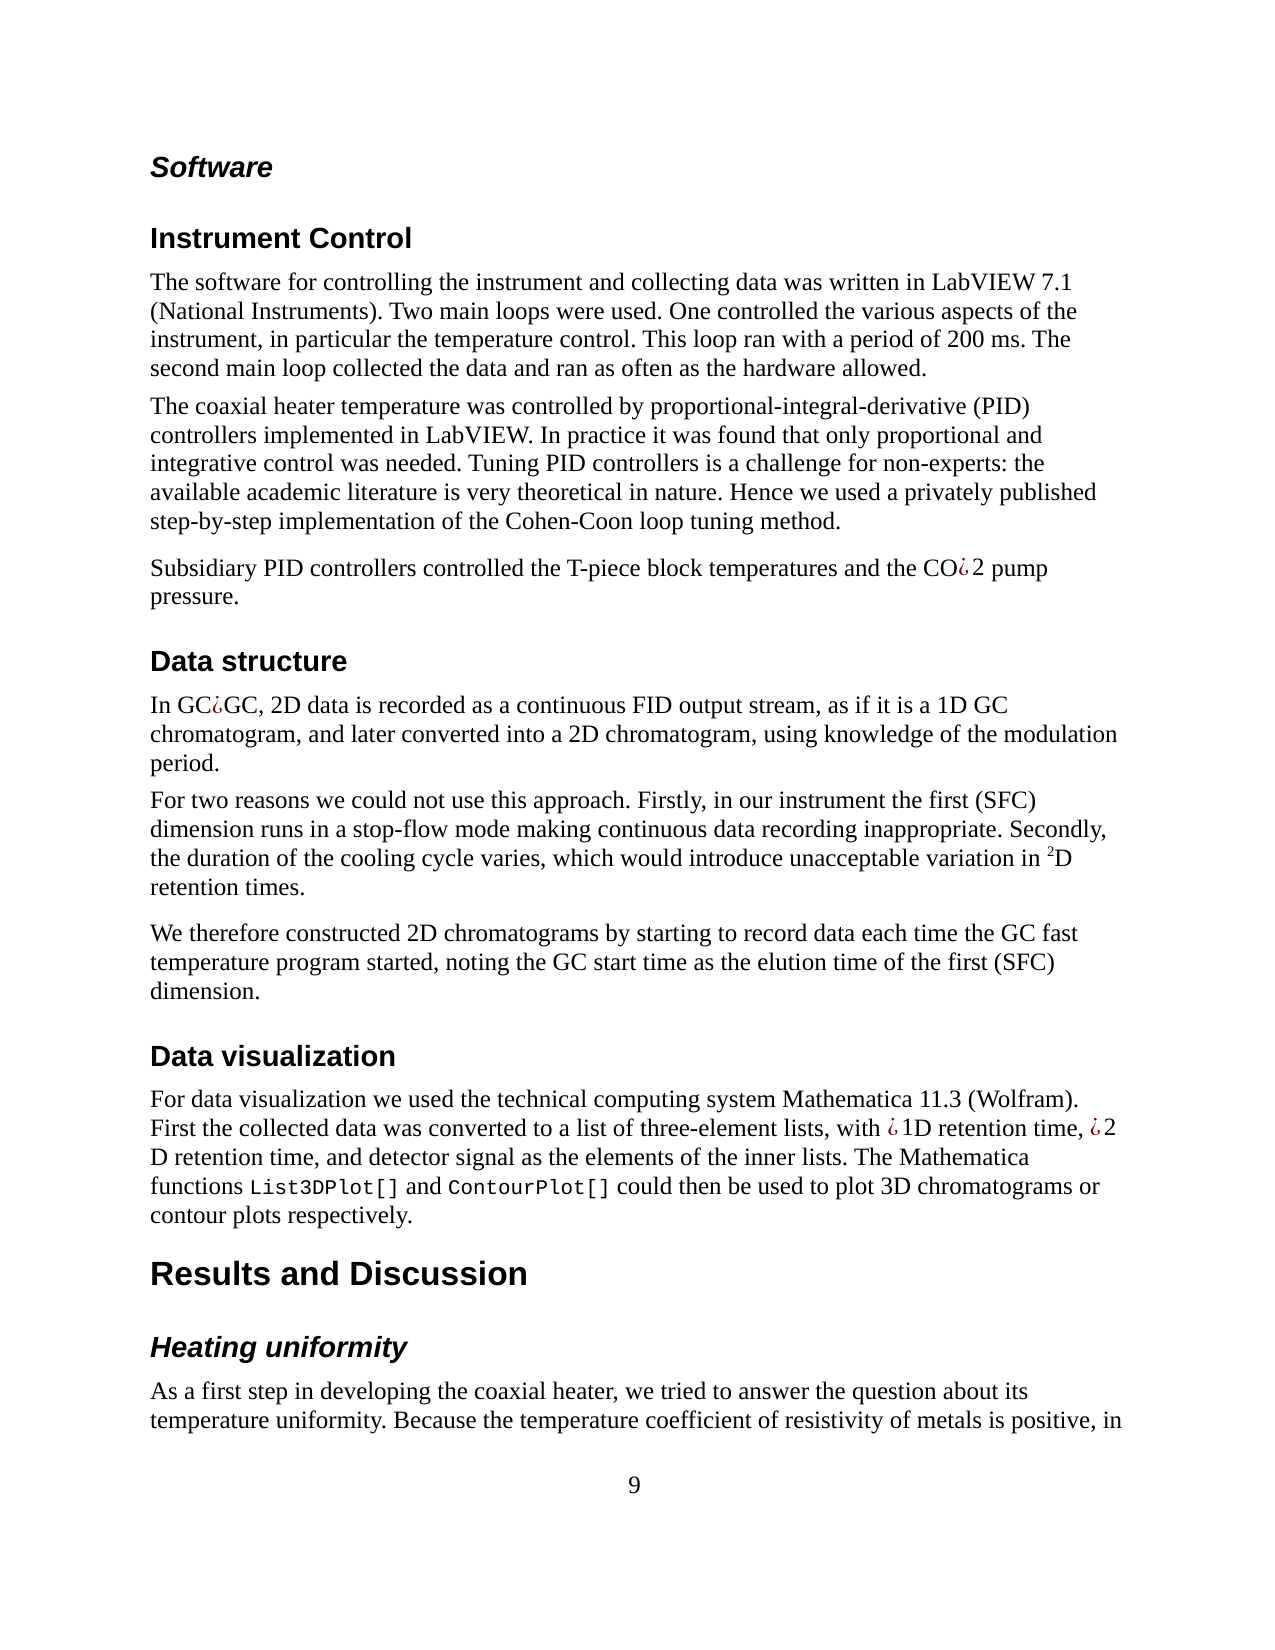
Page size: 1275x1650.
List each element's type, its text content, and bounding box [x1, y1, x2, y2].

text For data visualization we used the technical computing system Mathematica 11.3 (Wolfram). First the collected data was converted to a list of three-element lists, with D retention time, D retention time, and detector signal as the elements of the inner lists. The Mathematica functions List3DPlot[] and ContourPlot[] could then be used to plot 3D chromatograms or contour plots respectively. [150, 1084, 1125, 1229]
text The software for controlling the instrument and collecting data was written in LabVIEW 7.1 (National Instruments). Two main loops were used. One controlled the various aspects of the instrument, in particular the temperature control. This loop ran with a period of 200 ms. The second main loop collected the data and ran as often as the hardware allowed. [150, 267, 1125, 382]
subtitle Heating uniformity [150, 1330, 1125, 1364]
text As a first step in developing the coaxial heater, we tried to answer the question about its temperature uniformity. Because the temperature coefficient of resistivity of metals is positive, in [150, 1376, 1125, 1434]
subtitle Data visualization [150, 1038, 1125, 1072]
subtitle Software [150, 150, 1125, 183]
subtitle Results and Discussion [150, 1254, 1125, 1293]
subtitle Data structure [150, 644, 1125, 678]
text We therefore constructed 2D chromatograms by starting to record data each time the GC fast temperature program started, noting the GC start time as the elution time of the first (SFC) dimension. [150, 918, 1125, 1004]
text The coaxial heater temperature was controlled by proportional-integral-derivative (PID) controllers implemented in LabVIEW. In practice it was found that only proportional and integrative control was needed. Tuning PID controllers is a challenge for non-experts: the available academic literature is very theoretical in nature. Hence we used a privately published step-by-step implementation of the Cohen-Coon loop tuning method. [150, 391, 1125, 535]
subtitle Instrument Control [150, 221, 1125, 254]
text For two reasons we could not use this approach. Firstly, in our instrument the first (SFC) dimension runs in a stop-flow mode making continuous data recording inappropriate. Secondly, the duration of the cooling cycle varies, which would introduce unacceptable variation in 2D retention times. [150, 785, 1125, 900]
text Subsidiary PID controllers controlled the T-piece block temperatures and the CO pump pressure. [150, 553, 1125, 610]
text In GCGC, 2D data is recorded as a continuous FID output stream, as if it is a 1D GC chromatogram, and later converted into a 2D chromatogram, using knowledge of the modulation period. [150, 690, 1125, 776]
